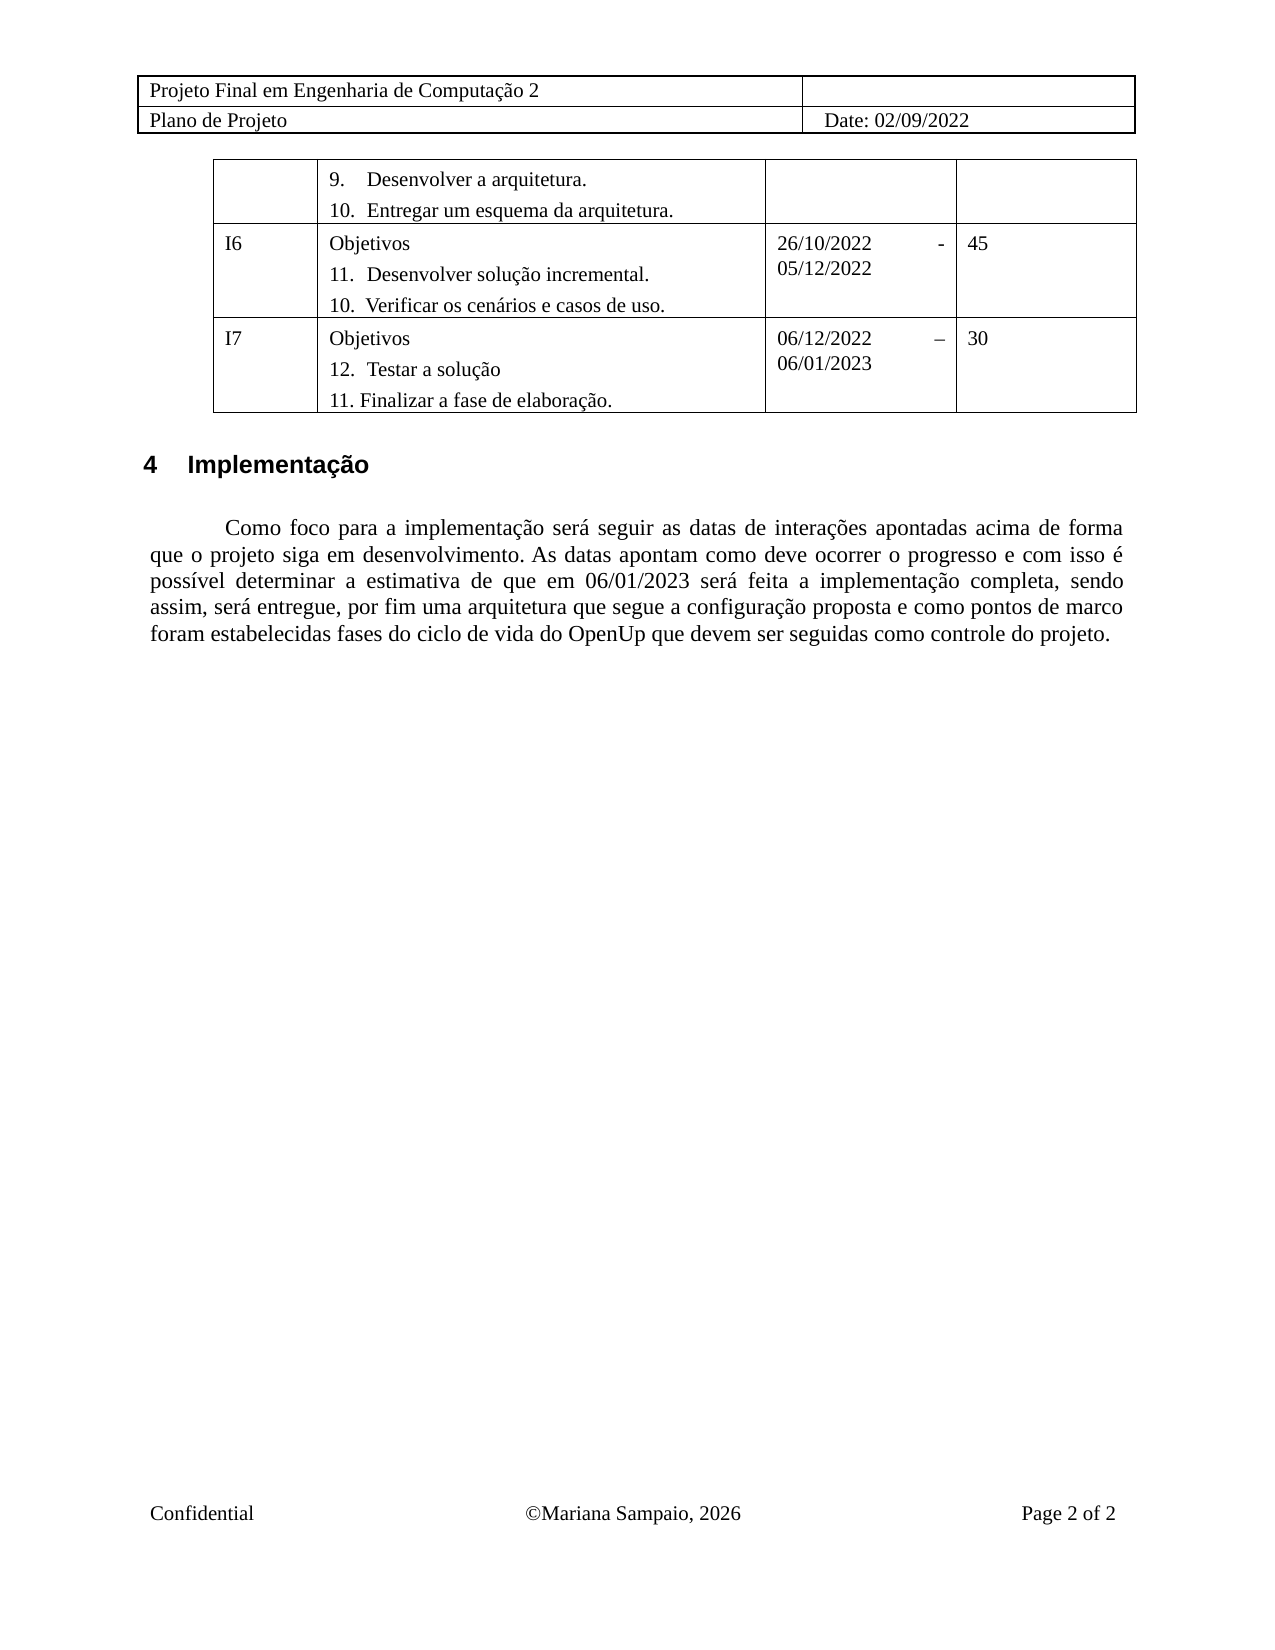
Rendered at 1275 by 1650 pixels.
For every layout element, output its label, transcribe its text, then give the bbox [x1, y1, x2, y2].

subtitle Implementação [150, 451, 1125, 479]
table_cell 06/12/2022 – 06/01/2023 [766, 318, 956, 412]
table_cell [214, 160, 317, 222]
table_cell 26/10/2022 - 05/12/2022 [766, 224, 956, 317]
table_cell Objetivos Desenvolver solução incremental. 10. Verificar os cenários e casos de uso. [318, 224, 765, 317]
table_cell 30 [957, 318, 1136, 412]
table_cell Objetivos Testar a solução 11. Finalizar a fase de elaboração. [318, 318, 765, 412]
table_cell I6 [214, 224, 317, 317]
table_cell I7 [214, 318, 317, 412]
table_cell [957, 160, 1136, 222]
table_cell [766, 160, 956, 222]
table_cell 45 [957, 224, 1136, 317]
text Como foco para a implementação será seguir as datas de interações apontadas acima de forma que o projeto siga em desenvolvimento. As datas apontam como deve ocorrer o progresso e com isso é possível determinar a estimativa de que em 06/01/2023 será feita a implementação completa, sendo assim, será entregue, por fim uma arquitetura que segue a configuração proposta e como pontos de marco foram estabelecidas fases do ciclo de vida do OpenUp que devem ser seguidas como controle do projeto. [150, 514, 1125, 646]
table_cell Objetivos Desenvolver a arquitetura. Entregar um esquema da arquitetura. [318, 160, 765, 222]
